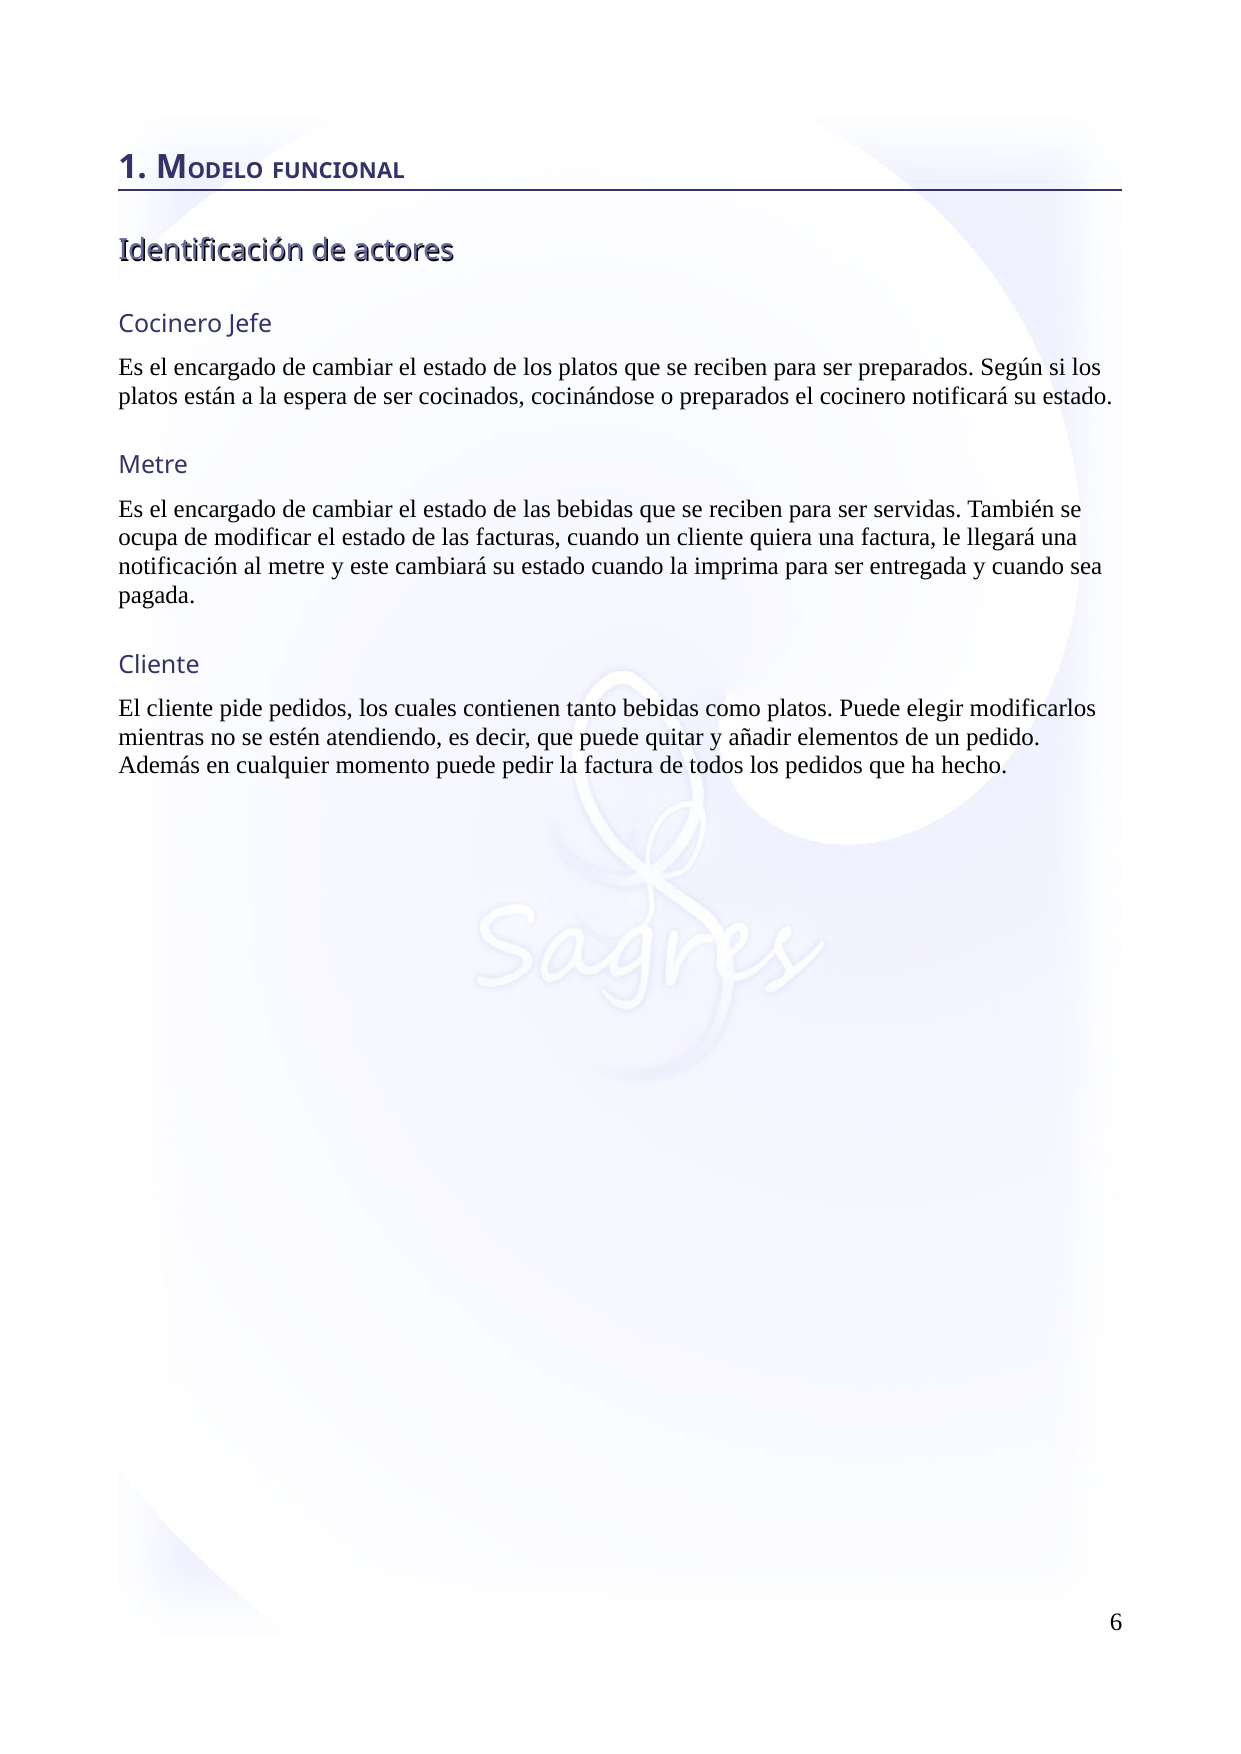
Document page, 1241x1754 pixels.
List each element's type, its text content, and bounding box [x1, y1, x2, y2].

picture [118, 410, 1122, 447]
picture [118, 268, 1122, 306]
subtitle 1. Modelo funcional [118, 143, 1122, 189]
subtitle Cocinero Jefe [118, 306, 1122, 340]
picture [118, 609, 1122, 646]
picture [118, 118, 1122, 143]
subtitle Cliente [118, 646, 1122, 680]
subtitle Identificación de actores [118, 228, 1122, 268]
text Es el encargado de cambiar el estado de los platos que se reciben para ser preparados. Según si los platos están a la espera de ser cocinados, cocinándose o preparados el cocinero notificará su estado. [118, 352, 1122, 410]
picture [118, 481, 1122, 494]
text El cliente pide pedidos, los cuales contienen tanto bebidas como platos. Puede elegir modificarlos mientras no se estén atendiendo, es decir, que puede quitar y añadir elementos de un pedido. Además en cualquier momento puede pedir la factura de todos los pedidos que ha hecho. [118, 693, 1122, 779]
picture [118, 340, 1122, 352]
text Es el encargado de cambiar el estado de las bebidas que se reciben para ser servidas. También se ocupa de modificar el estado de las facturas, cuando un cliente quiera una factura, le llegará una notificación al metre y este cambiará su estado cuando la imprima para ser entregada y cuando sea pagada. [118, 494, 1122, 609]
subtitle Metre [118, 447, 1122, 481]
picture [118, 680, 1122, 693]
picture [118, 779, 1122, 1636]
picture [118, 191, 1122, 228]
